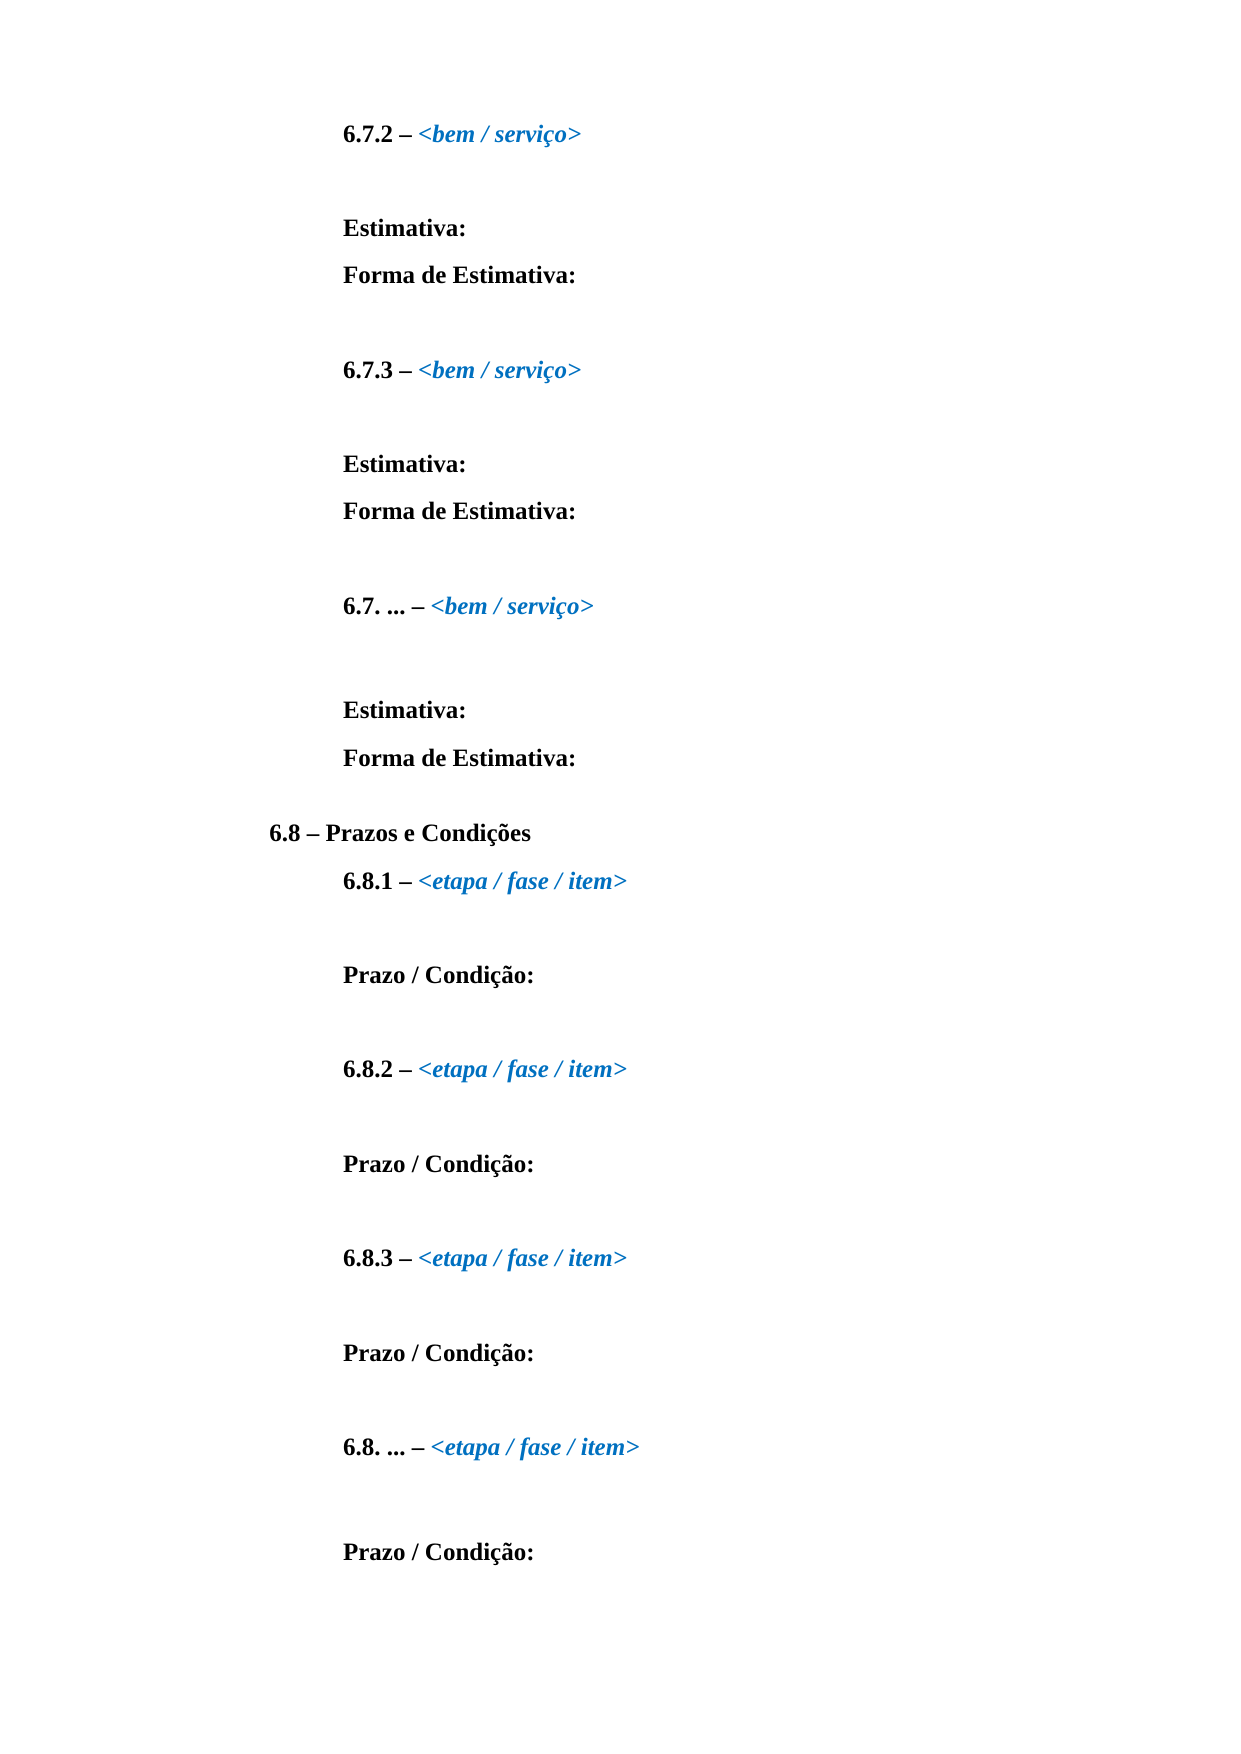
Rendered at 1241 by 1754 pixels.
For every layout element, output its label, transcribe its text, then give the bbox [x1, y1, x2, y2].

text Forma de Estimativa: [195, 742, 1064, 771]
text 6.7.3 – <bem / serviço> [195, 354, 1064, 383]
text 6.8. ... – <etapa / fase / item> [195, 1431, 1064, 1461]
text Estimativa: [195, 212, 1064, 242]
text 6.7.2 – <bem / serviço> [195, 118, 1064, 148]
text Prazo / Condição: [195, 1337, 1064, 1366]
text 6.8 – Prazos e Condições [195, 818, 1064, 847]
text 6.8.2 – <etapa / fase / item> [195, 1054, 1064, 1083]
text Prazo / Condição: [195, 959, 1064, 989]
text 6.8.1 – <etapa / fase / item> [195, 865, 1064, 894]
text 6.8.3 – <etapa / fase / item> [195, 1242, 1064, 1272]
text Estimativa: [195, 695, 1064, 724]
text 6.7. ... – <bem / serviço> [195, 590, 1064, 619]
text Prazo / Condição: [195, 1536, 1064, 1565]
text Forma de Estimativa: [195, 260, 1064, 289]
text Forma de Estimativa: [195, 496, 1064, 525]
text Prazo / Condição: [195, 1148, 1064, 1178]
text Estimativa: [195, 448, 1064, 478]
